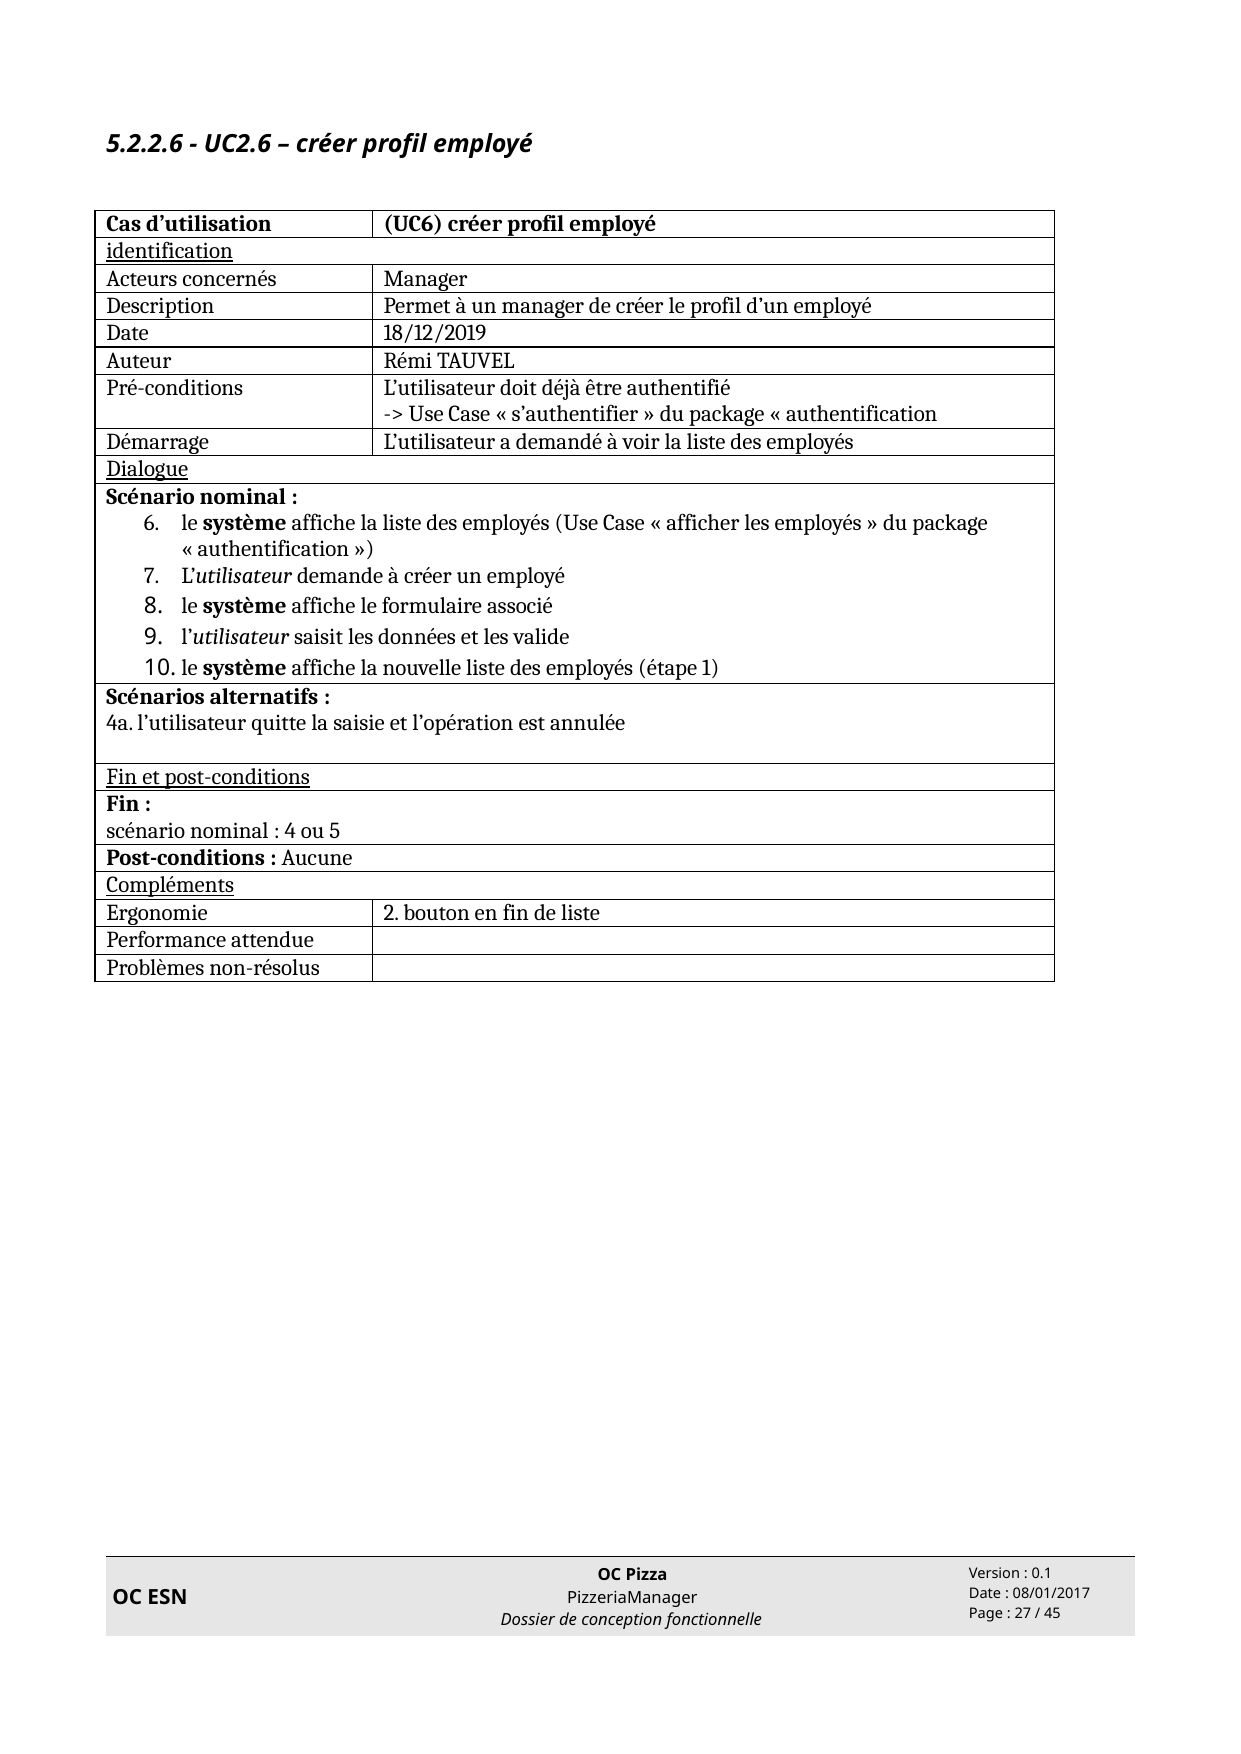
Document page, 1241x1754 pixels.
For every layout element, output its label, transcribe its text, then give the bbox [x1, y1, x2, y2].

table_cell Permet à un manager de créer le profil d’un employé [373, 293, 1054, 319]
table_cell Scénarios alternatifs : 4a. l’utilisateur quitte la saisie et l’opération est annulée [96, 684, 1054, 763]
table_cell Date [96, 320, 372, 346]
table_cell Problèmes non-résolus [96, 955, 372, 981]
table_cell L’utilisateur doit déjà être authentifié -> Use Case « s’authentifier » du package « authentification [373, 375, 1054, 428]
table_header Cas d’utilisation [96, 211, 372, 237]
table_cell Manager [373, 265, 1054, 292]
table_cell L’utilisateur a demandé à voir la liste des employés [373, 429, 1054, 455]
table_cell Description [96, 293, 372, 319]
table_cell Auteur [96, 348, 372, 374]
table_cell [373, 927, 1054, 953]
table_header (UC6) créer profil employé [373, 211, 1054, 237]
table_cell Scénario nominal : le système affiche la liste des employés (Use Case « afficher les employés » du package « authentification ») L’utilisateur demande à créer un employé le système affiche le formulaire associé l’utilisateur saisit les données et les valide le système affiche la nouvelle liste des employés (étape 1) [96, 484, 1054, 683]
table_cell Compléments [96, 872, 1054, 899]
subtitle UC2.6 – créer profil employé [106, 125, 1134, 159]
table_cell Dialogue [96, 456, 1054, 482]
table_cell Pré-conditions [96, 375, 372, 428]
table_cell identification [96, 238, 1054, 264]
table_cell Post-conditions : Aucune [96, 845, 1054, 871]
table_cell Fin : scénario nominal : 4 ou 5 [96, 791, 1054, 844]
table_cell Rémi TAUVEL [373, 348, 1054, 374]
table_cell Fin et post-conditions [96, 764, 1054, 790]
table_cell Acteurs concernés [96, 265, 372, 292]
table_cell 18/12/2019 [373, 320, 1054, 346]
table_cell Ergonomie [96, 900, 372, 926]
table_cell 2. bouton en fin de liste [373, 900, 1054, 926]
table_cell Démarrage [96, 429, 372, 455]
table_cell Performance attendue [96, 927, 372, 953]
table_cell [373, 955, 1054, 981]
